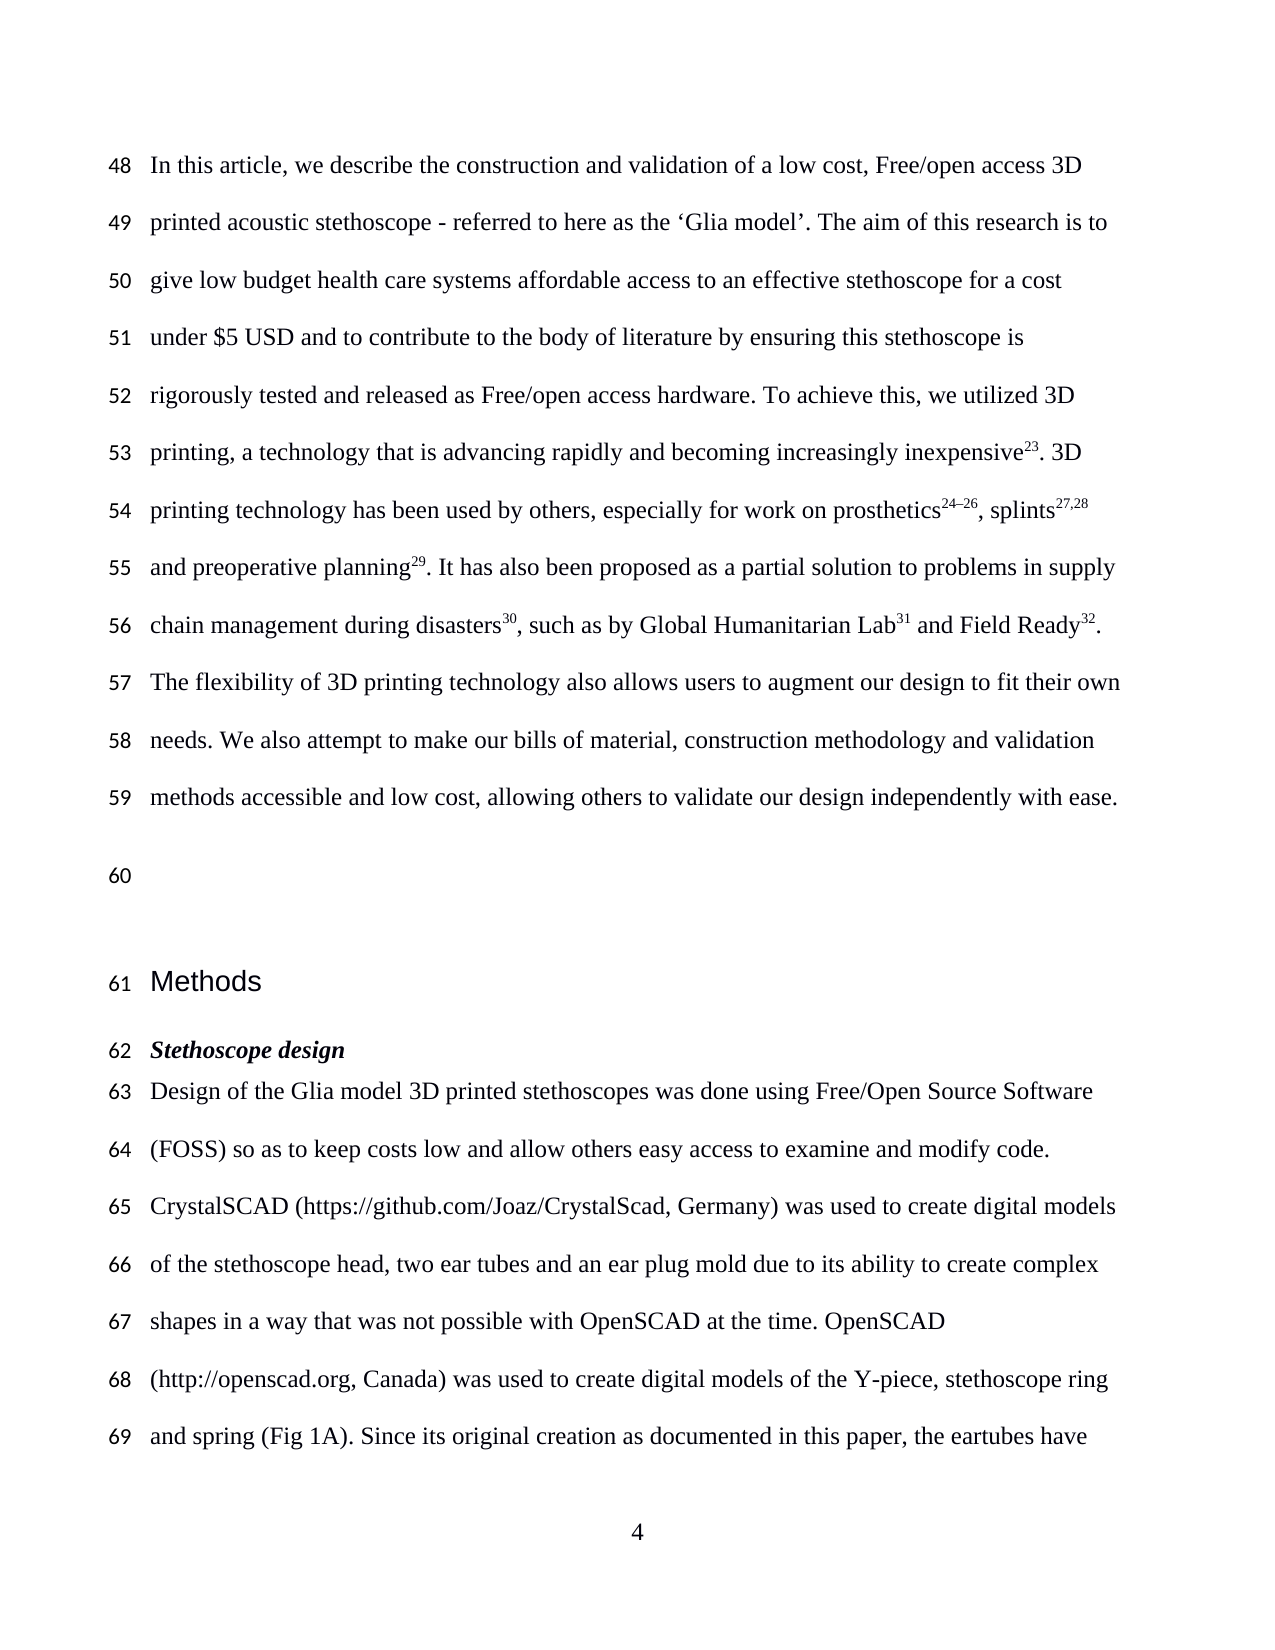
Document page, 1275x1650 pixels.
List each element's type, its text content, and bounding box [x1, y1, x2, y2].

subtitle Methods [150, 964, 1125, 998]
text In this article, we describe the construction and validation of a low cost, Free/open access 3D printed acoustic stethoscope - referred to here as the ‘Glia model’. The aim of this research is to give low budget health care systems affordable access to an effective stethoscope for a cost under $5 USD and to contribute to the body of literature by ensuring this stethoscope is rigorously tested and released as Free/open access hardware. To achieve this, we utilized 3D printing, a technology that is advancing rapidly and becoming increasingly inexpensive23. 3D printing technology has been used by others, especially for work on prosthetics24–26, splints27,28 and preoperative planning29. It has also been proposed as a partial solution to problems in supply chain management during disasters30, such as by Global Humanitarian Lab31 and Field Ready32. The flexibility of 3D printing technology also allows users to augment our design to fit their own needs. We also attempt to make our bills of material, construction methodology and validation methods accessible and low cost, allowing others to validate our design independently with ease. [150, 150, 1125, 811]
text Design of the Glia model 3D printed stethoscopes was done using Free/Open Source Software (FOSS) so as to keep costs low and allow others easy access to examine and modify code. CrystalSCAD (https://github.com/Joaz/CrystalScad, Germany) was used to create digital models of the stethoscope head, two ear tubes and an ear plug mold due to its ability to create complex shapes in a way that was not possible with OpenSCAD at the time. OpenSCAD (http://openscad.org, Canada) was used to create digital models of the Y-piece, stethoscope ring and spring (Fig 1A). Since its original creation as documented in this paper, the eartubes have [150, 1076, 1125, 1450]
subtitle Stethoscope design [150, 1035, 1125, 1064]
